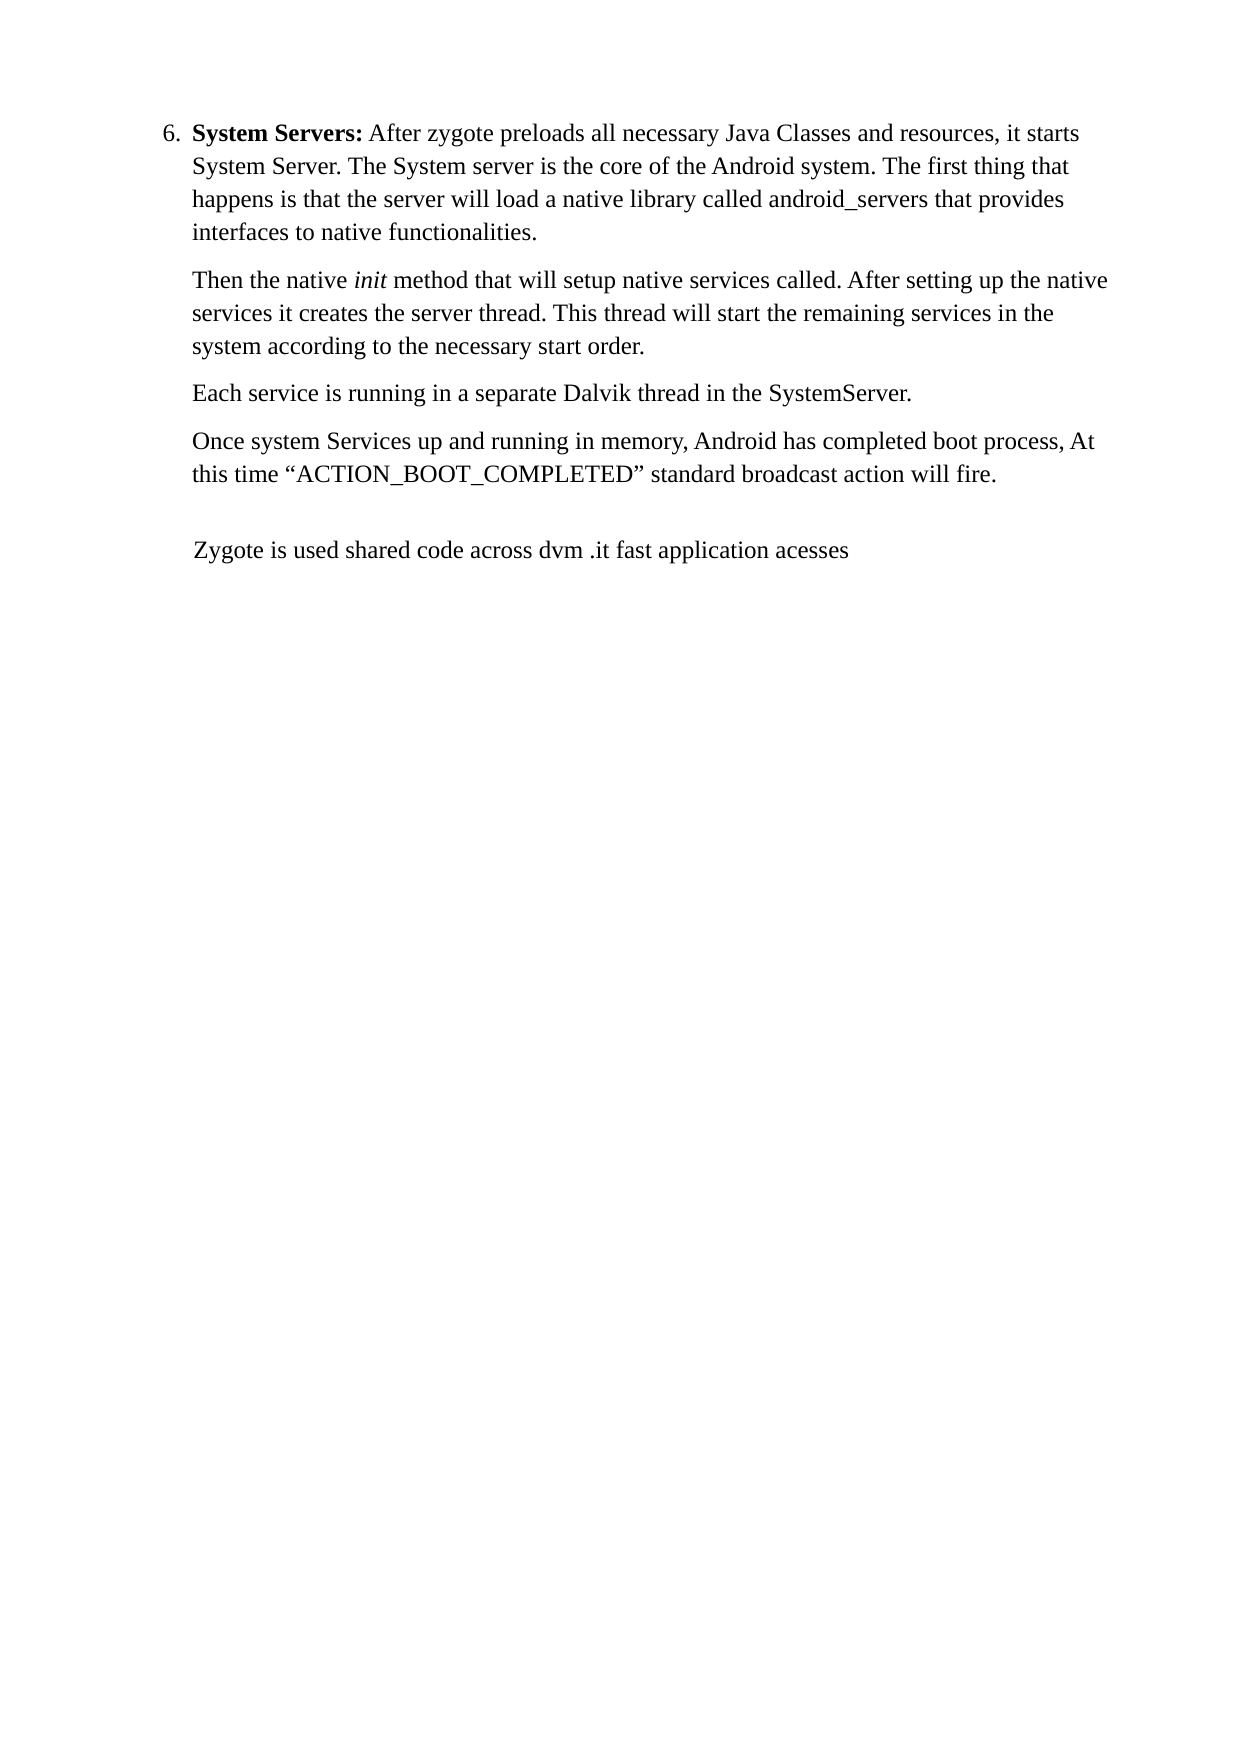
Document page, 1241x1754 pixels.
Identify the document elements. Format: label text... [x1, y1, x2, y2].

text Zygote is used shared code across dvm .it fast application acesses [118, 535, 1122, 564]
list Each service is running in a separate Dalvik thread in the SystemServer. [162, 378, 1122, 407]
list Once system Services up and running in memory, Android has completed boot process, At this time “ACTION_BOOT_COMPLETED” standard broadcast action will fire. [162, 426, 1122, 488]
list System Servers: After zygote preloads all necessary Java Classes and resources, it starts System Server. The System server is the core of the Android system. The first thing that happens is that the server will load a native library called android_servers that provides interfaces to native functionalities. [162, 118, 1122, 246]
list Then the native init method that will setup native services called. After setting up the native services it creates the server thread. This thread will start the remaining services in the system according to the necessary start order. [162, 265, 1122, 359]
